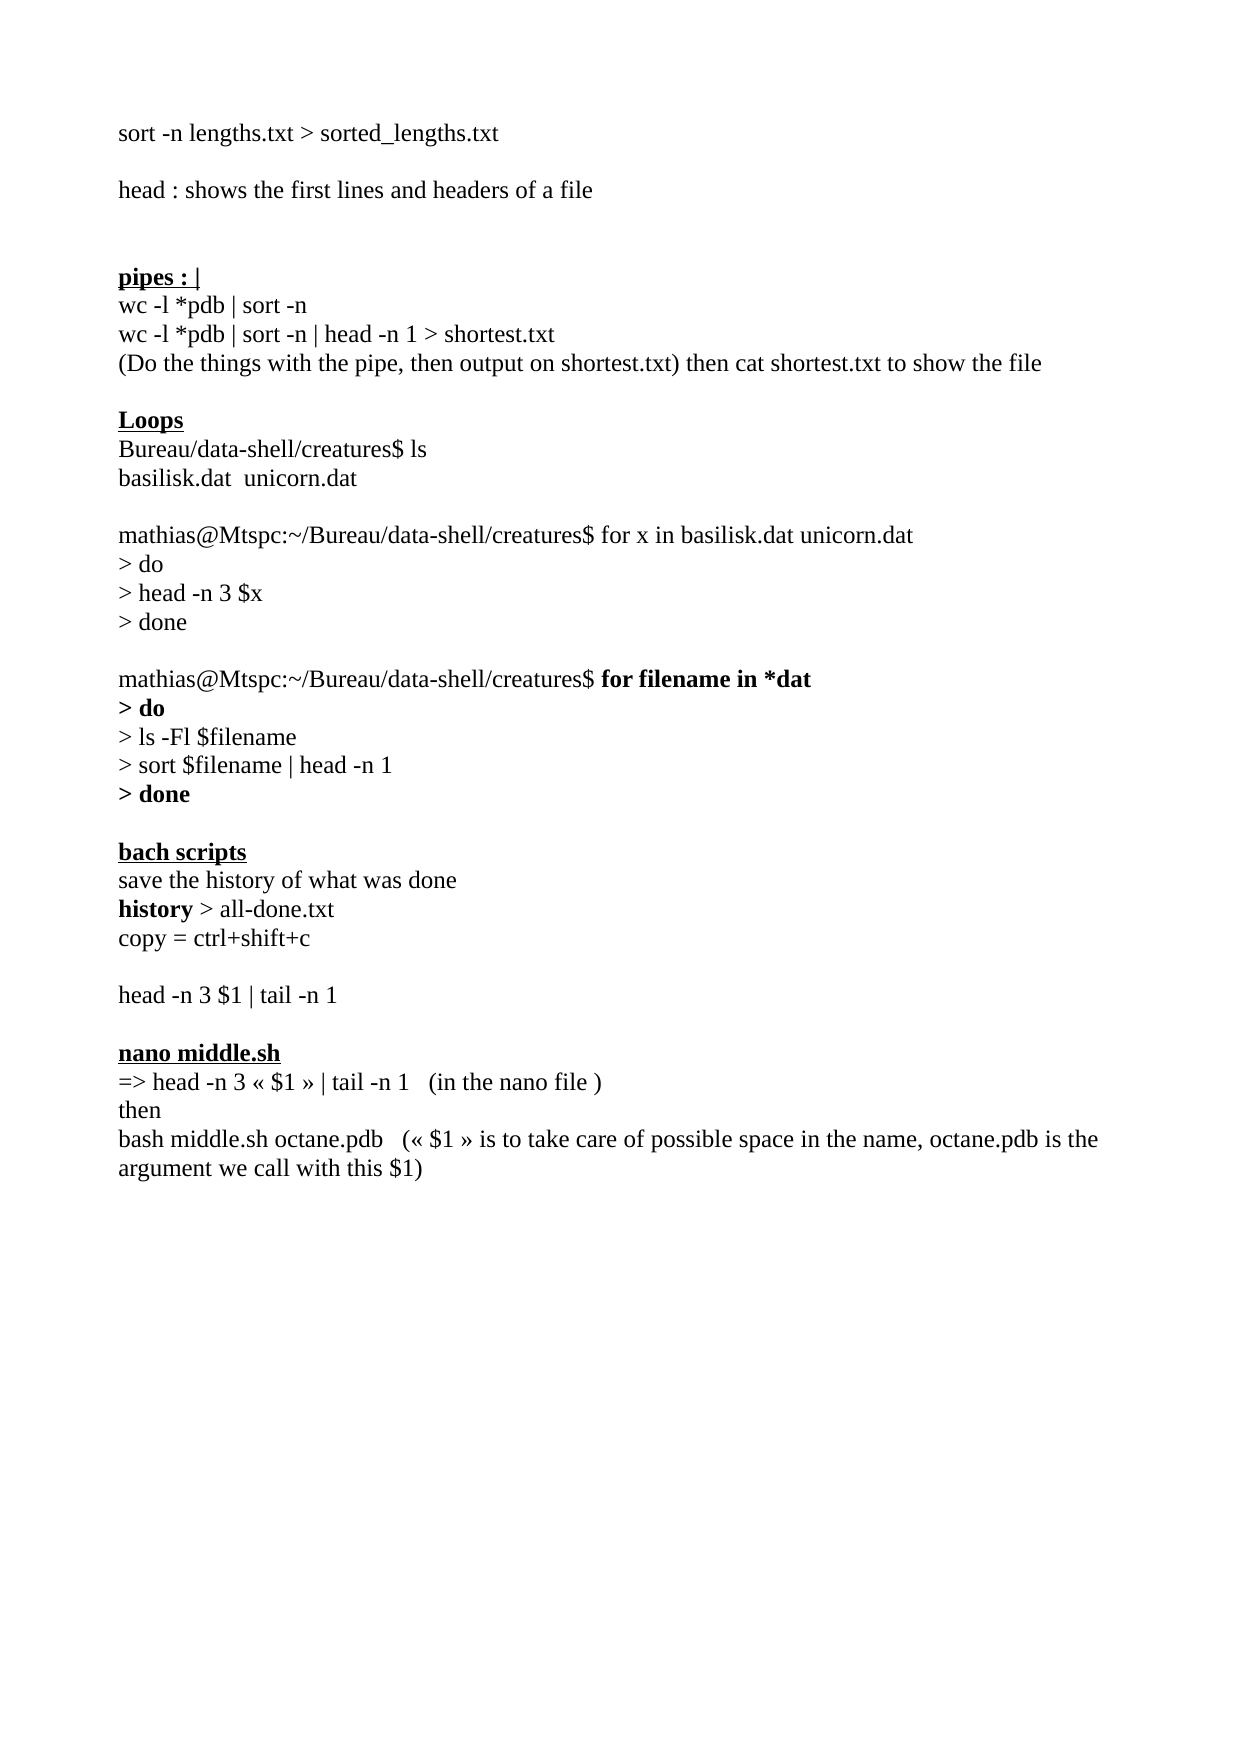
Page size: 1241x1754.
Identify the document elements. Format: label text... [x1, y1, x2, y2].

text basilisk.dat unicorn.dat [118, 463, 1122, 492]
text > ls -Fl $filename [118, 722, 1122, 751]
text mathias@Mtspc:~/Bureau/data-shell/creatures$ for filename in *dat [118, 664, 1122, 693]
text pipes : | [118, 262, 1122, 291]
text (Do the things with the pipe, then output on shortest.txt) then cat shortest.txt to show the file [118, 348, 1122, 377]
text > do [118, 693, 1122, 722]
text > done [118, 607, 1122, 636]
text nano middle.sh [118, 1038, 1122, 1067]
text bach scripts [118, 837, 1122, 866]
text mathias@Mtspc:~/Bureau/data-shell/creatures$ for x in basilisk.dat unicorn.dat [118, 521, 1122, 549]
text > sort $filename | head -n 1 [118, 751, 1122, 779]
text wc -l *pdb | sort -n [118, 291, 1122, 319]
text sort -n lengths.txt > sorted_lengths.txt [118, 118, 1122, 147]
text save the history of what was done [118, 866, 1122, 894]
text bash middle.sh octane.pdb (« $1 » is to take care of possible space in the name, octane.pdb is the argument we call with this $1) [118, 1124, 1122, 1182]
text > do [118, 549, 1122, 578]
text > done [118, 779, 1122, 808]
text then [118, 1096, 1122, 1124]
text head : shows the first lines and headers of a file [118, 176, 1122, 204]
text copy = ctrl+shift+c [118, 923, 1122, 952]
text head -n 3 $1 | tail -n 1 [118, 981, 1122, 1009]
text Loops [118, 406, 1122, 434]
text history > all-done.txt [118, 894, 1122, 923]
text > head -n 3 $x [118, 578, 1122, 607]
text Bureau/data-shell/creatures$ ls [118, 434, 1122, 463]
text => head -n 3 « $1 » | tail -n 1 (in the nano file ) [118, 1067, 1122, 1096]
text wc -l *pdb | sort -n | head -n 1 > shortest.txt [118, 319, 1122, 348]
